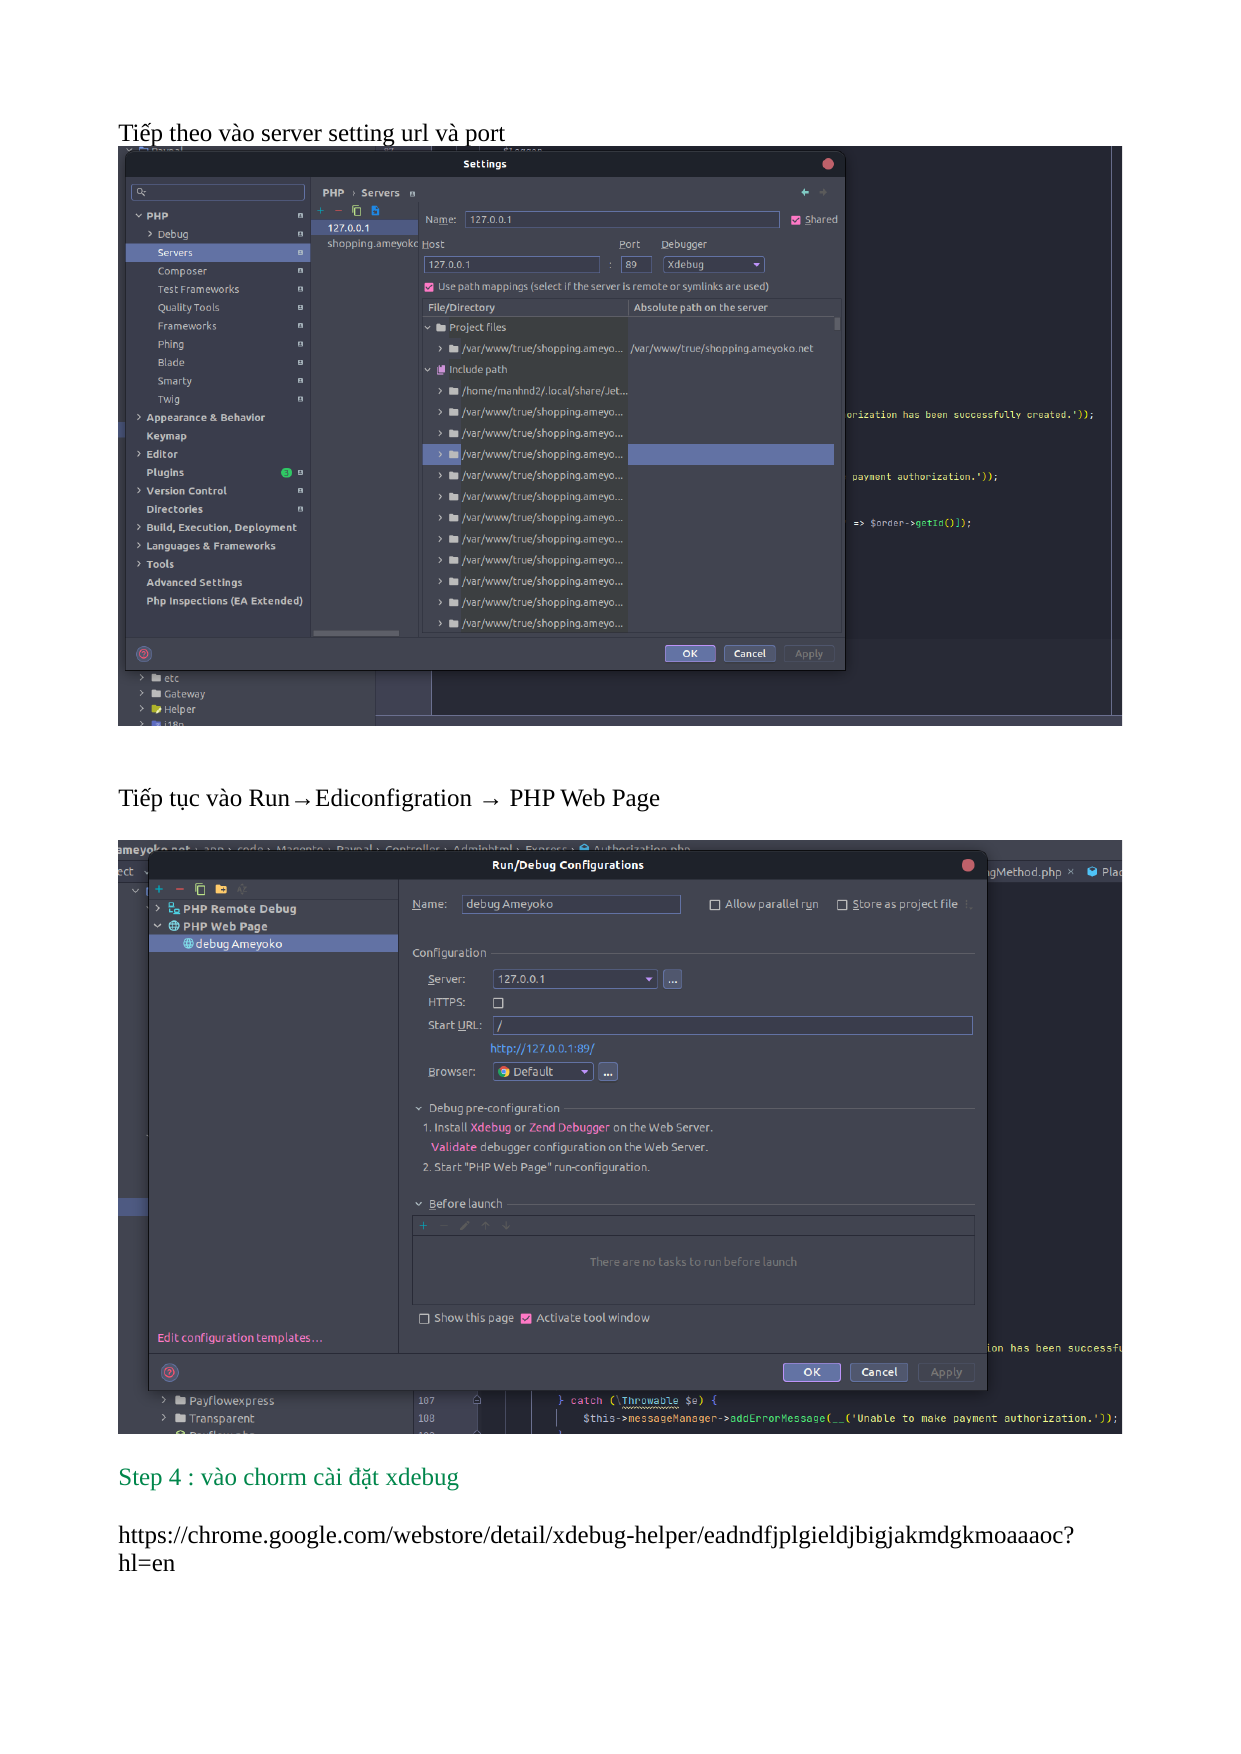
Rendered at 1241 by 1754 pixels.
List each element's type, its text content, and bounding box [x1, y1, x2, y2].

text Step 4 : vào chorm cài đặt xdebug [118, 1462, 1122, 1491]
text Tiếp theo vào server setting url và port [118, 118, 1122, 146]
text https://chrome.google.com/webstore/detail/xdebug-helper/eadndfjplgieldjbigjakmdgkmoaaaoc?hl=en [118, 1520, 1122, 1577]
picture [118, 146, 1123, 726]
text Tiếp tục vào Run→Ediconfigration → PHP Web Page [118, 783, 1122, 812]
picture [118, 840, 1123, 1434]
